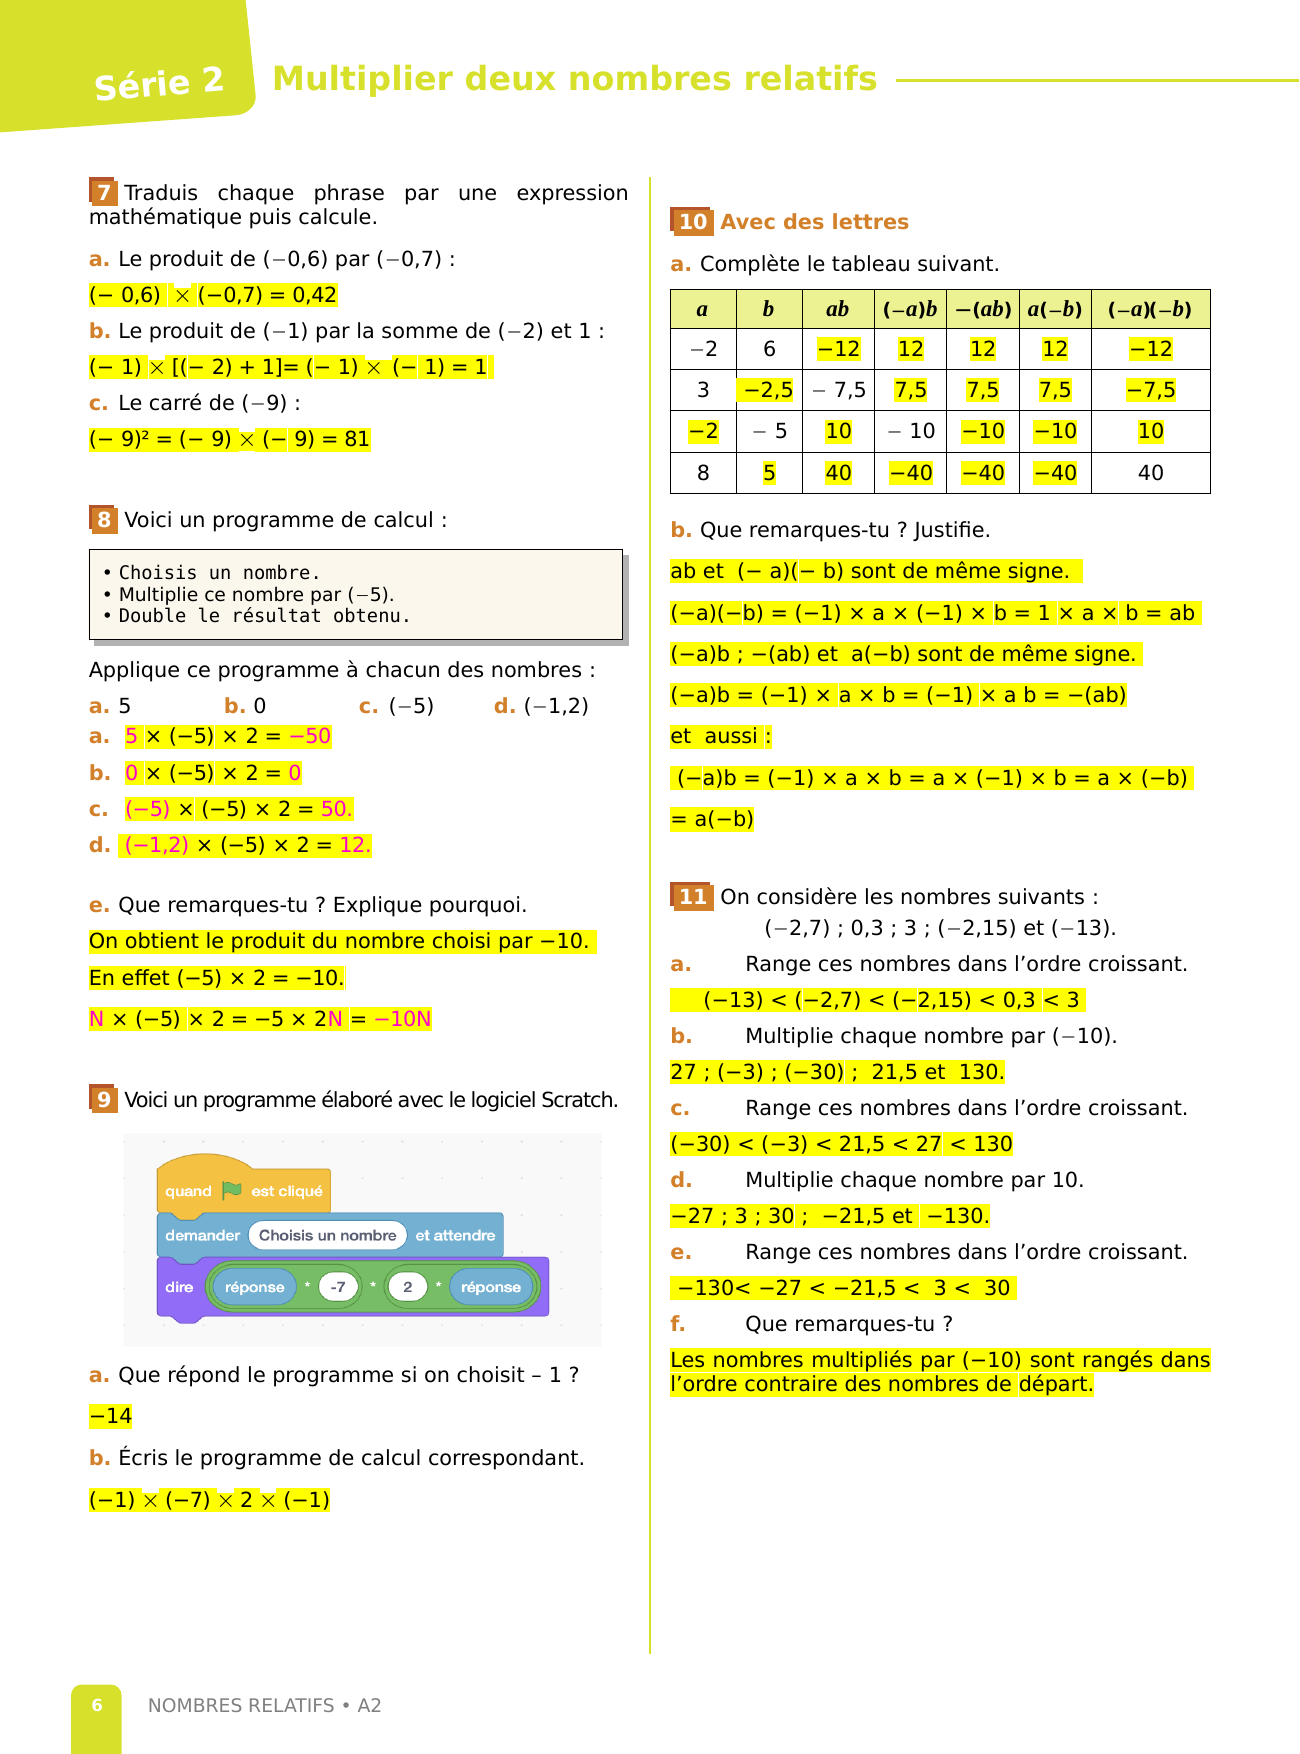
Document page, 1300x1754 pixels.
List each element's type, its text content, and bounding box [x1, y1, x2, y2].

list (−30) < (−3) < 21,5 < 27 < 130 [1013, 1132, 1211, 1156]
list Complète le tableau suivant. [670, 252, 1211, 277]
list n × (−5) × 2 = −5 × 2n = −10N [88, 990, 629, 1031]
table_cell −12 [803, 329, 874, 369]
table_cell − 5 [737, 411, 802, 452]
subtitle Voici un programme élaboré avec le logiciel Scratch. [114, 1084, 629, 1112]
list (−a)b = (−1) × a × b = a × (−1) × b = a × (−b) = a(−b) [670, 749, 1211, 832]
list Range ces nombres dans l’ordre croissant. [670, 952, 1211, 976]
list −130< −27 < −21,5 < 3 < 30 [1017, 1276, 1211, 1300]
table_header (─a)(─b) [1092, 290, 1210, 328]
list −27 ; 3 ; 30 ; −21,5 et −130. [990, 1204, 1211, 1228]
list Le carré de (−9) : [88, 391, 629, 416]
list Que remarques-tu ? Explique pourquoi. [88, 893, 629, 918]
table_cell 40 [1092, 453, 1210, 493]
table_header (─1,2) [494, 688, 629, 724]
list (− 9)² = (− 9) × (− 9) = 81 [88, 427, 629, 452]
table_cell − 10 [875, 411, 946, 452]
list Que remarques-tu ? Justifie. [670, 518, 1211, 542]
list Les nombres multipliés par (−10) sont rangés dans l’ordre contraire des nombres de départ. [670, 1348, 1211, 1397]
list (−5) × (−5) × 2 = 50. [354, 797, 629, 821]
table_cell 5 [737, 453, 802, 493]
list (−a)b ; −(ab) et a(−b) sont de même signe. [670, 625, 1211, 666]
list (−5) × (−5) × 2 = 50. [88, 797, 125, 821]
list Multiplie chaque nombre par 10. [670, 1168, 1211, 1192]
list Range ces nombres dans l’ordre croissant. [670, 1096, 1211, 1120]
table_header (─5) [359, 688, 494, 724]
table_header ─(ab) [947, 290, 1019, 328]
table_cell −40 [947, 453, 1019, 493]
list (− 0,6) × (−0,7) = 0,42 [338, 283, 629, 307]
table_cell 10 [803, 411, 874, 452]
list 0 × (−5) × 2 = 0 [88, 761, 125, 785]
table_cell − 7,5 [803, 370, 874, 410]
table_cell 40 [803, 453, 874, 493]
table_cell −2 [671, 411, 736, 452]
table_cell −40 [1020, 453, 1091, 493]
list Écris le programme de calcul correspondant. [88, 1446, 629, 1471]
table_header ab [803, 290, 874, 328]
list Que répond le programme si on choisit – 1 ? [88, 1363, 629, 1387]
table_header a(─b) [1020, 290, 1091, 328]
list 27 ; (−3) ; (−30) ; 21,5 et 130. [1005, 1060, 1211, 1084]
text • Choisis un nombre. • Multiplie ce nombre par (─5). • Double le résultat obtenu. [90, 550, 622, 639]
table_cell −2 [671, 329, 736, 369]
list −14 [88, 1387, 629, 1429]
picture [123, 1133, 602, 1347]
subtitle Avec des lettres [710, 207, 1211, 235]
list Range ces nombres dans l’ordre croissant. [670, 1240, 1211, 1264]
list Le produit de (−0,6) par (−0,7) : [88, 247, 629, 271]
subtitle On considère les nombres suivants : [710, 882, 1211, 910]
table_cell 3 [671, 370, 736, 410]
list Multiplie chaque nombre par (─10). [670, 1024, 1211, 1048]
table_cell −10 [947, 411, 1019, 452]
list (−1,2) × (−5) × 2 = 12. [88, 833, 629, 858]
table_cell 12 [875, 329, 946, 369]
table_cell 12 [1020, 329, 1091, 369]
list Le produit de (−1) par la somme de (−2) et 1 : [88, 319, 629, 343]
table_header b [737, 290, 802, 328]
table_header (─a)b [875, 290, 946, 328]
table_cell 6 [737, 329, 802, 369]
table_header 5 [89, 688, 224, 724]
table_cell 7,5 [875, 370, 946, 410]
list et aussi : [670, 707, 1211, 749]
list (−a)(−b) = (−1) × a × (−1) × b = 1 × a × b = ab [670, 583, 1211, 625]
table_cell 10 [1092, 411, 1210, 452]
list ab et (− a)(− b) sont de même signe. [670, 542, 1211, 583]
table_cell −10 [1020, 411, 1091, 452]
table_cell 8 [671, 453, 736, 493]
table_header a [671, 290, 736, 328]
table_cell 12 [947, 329, 1019, 369]
list 5 × (−5) × 2 = −50 [88, 724, 629, 749]
table_cell −7,5 [1092, 370, 1210, 410]
subtitle Traduis chaque phrase par une expression mathématique puis calcule. [88, 177, 629, 229]
list Voici un programme de calcul : [114, 505, 629, 533]
table_cell −12 [1092, 329, 1210, 369]
list (− 1) × [(− 2) + 1]= (− 1) × (− 1) = 1 [494, 355, 629, 379]
list 0 × (−5) × 2 = 0 [302, 761, 629, 785]
list Que remarques-tu ? [670, 1312, 1211, 1336]
list Applique ce programme à chacun des nombres : [88, 658, 629, 682]
list (−13) < (−2,7) < (−2,15) < 0,3 < 3 [1086, 988, 1211, 1012]
list En effet (−5) × 2 = −10. [346, 966, 629, 990]
list (─2,7) ; 0,3 ; 3 ; (─2,15) et (─13). [670, 916, 1211, 940]
list On obtient le produit du nombre choisi par −10. [88, 929, 629, 954]
table_cell 7,5 [1020, 370, 1091, 410]
list (−a)b = (−1) × a × b = (−1) × a b = −(ab) [670, 666, 1211, 707]
table_header 0 [224, 688, 359, 724]
table_cell −2,5 [737, 370, 802, 410]
list (−1) × (−7) × 2 × (−1) [88, 1471, 629, 1512]
table_cell −40 [875, 453, 946, 493]
table_cell 7,5 [947, 370, 1019, 410]
